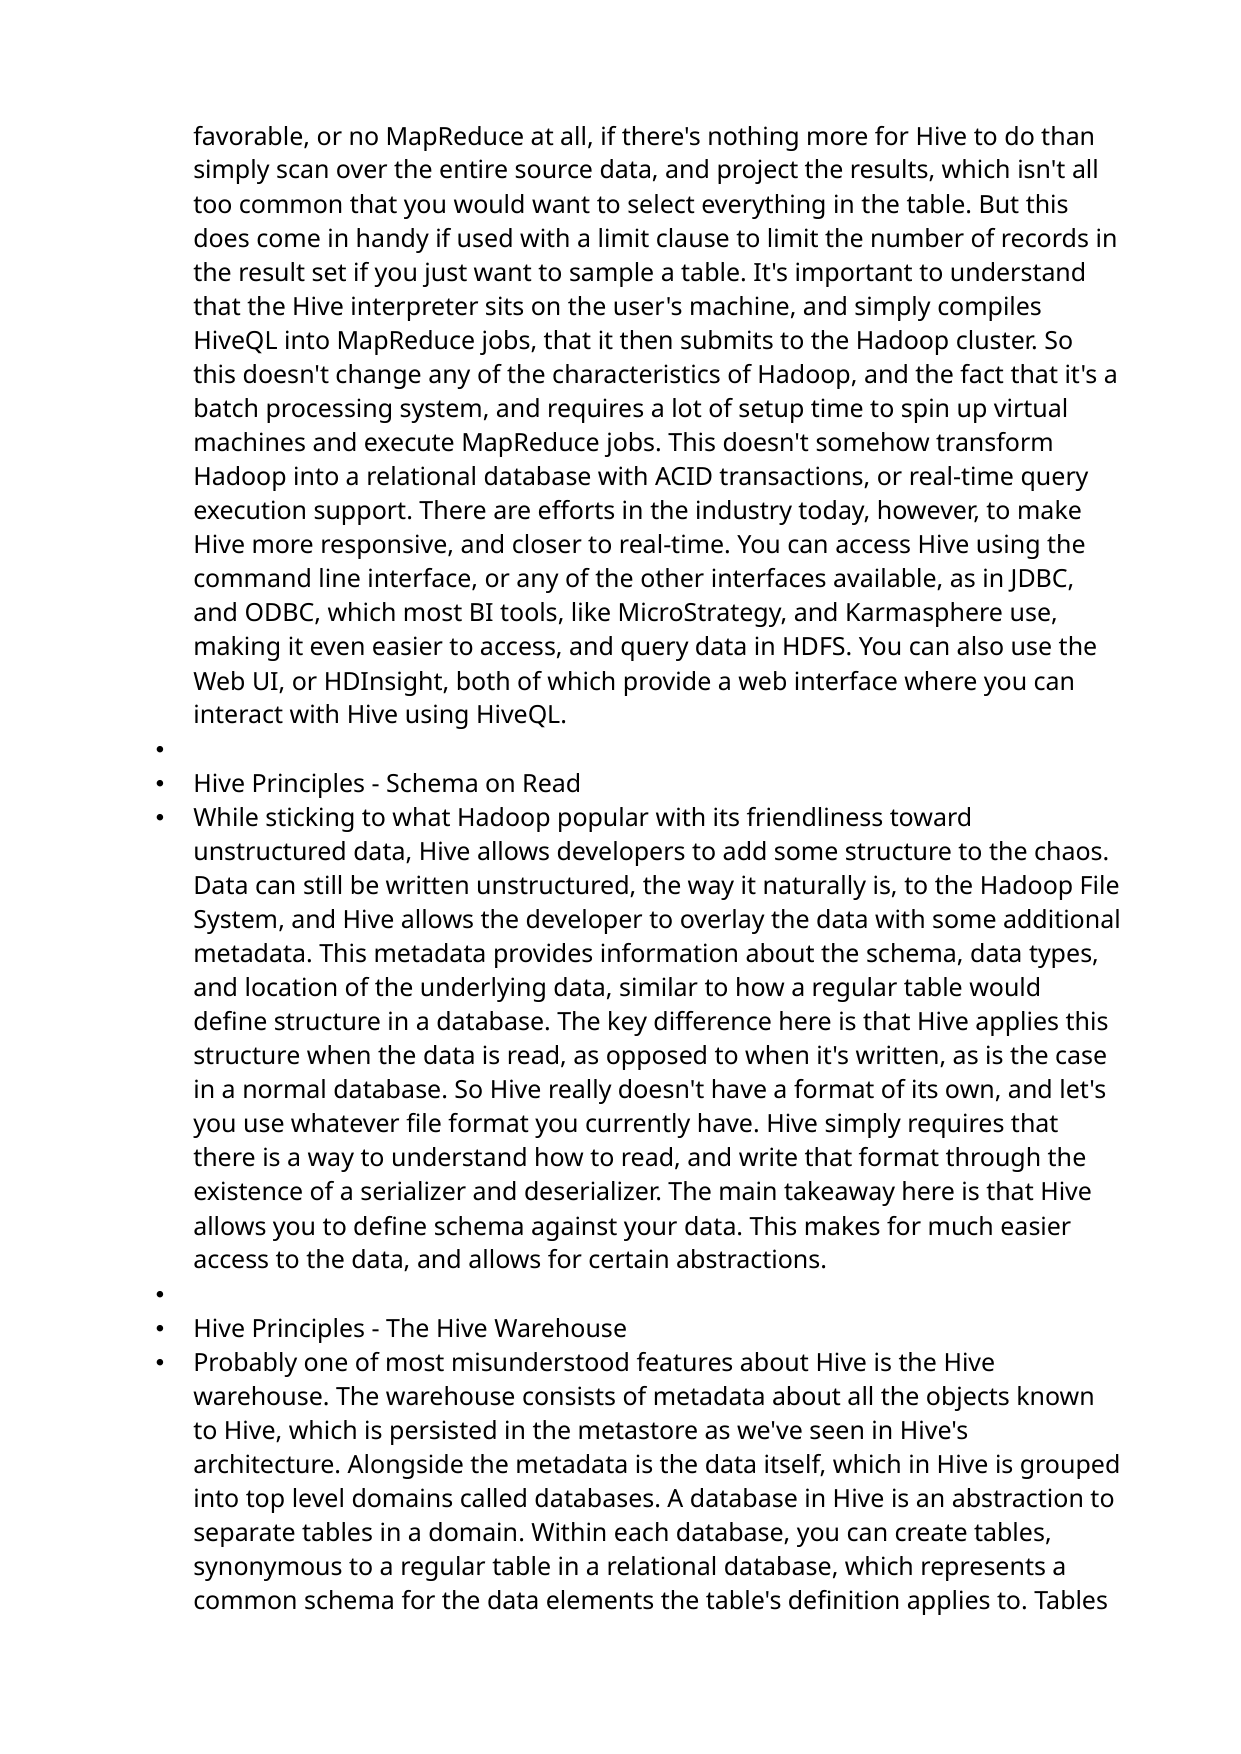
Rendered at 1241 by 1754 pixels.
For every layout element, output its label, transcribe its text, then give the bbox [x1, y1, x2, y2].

list Hive Principles - The Hive Warehouse [156, 1310, 1122, 1344]
list Hive Principles - Schema on Read [156, 765, 1122, 799]
list favorable, or no MapReduce at all, if there's nothing more for Hive to do than simply scan over the entire source data, and project the results, which isn't all too common that you would want to select everything in the table. But this does come in handy if used with a limit clause to limit the number of records in the result set if you just want to sample a table. It's important to understand that the Hive interpreter sits on the user's machine, and simply compiles HiveQL into MapReduce jobs, that it then submits to the Hadoop cluster. So this doesn't change any of the characteristics of Hadoop, and the fact that it's a batch processing system, and requires a lot of setup time to spin up virtual machines and execute MapReduce jobs. This doesn't somehow transform Hadoop into a relational database with ACID transactions, or real-time query execution support. There are efforts in the industry today, however, to make Hive more responsive, and closer to real-time. You can access Hive using the command line interface, or any of the other interfaces available, as in JDBC, and ODBC, which most BI tools, like MicroStrategy, and Karmasphere use, making it even easier to access, and query data in HDFS. You can also use the Web UI, or HDInsight, both of which provide a web interface where you can interact with Hive using HiveQL. [156, 118, 1122, 731]
list While sticking to what Hadoop popular with its friendliness toward unstructured data, Hive allows developers to add some structure to the chaos. Data can still be written unstructured, the way it naturally is, to the Hadoop File System, and Hive allows the developer to overlay the data with some additional metadata. This metadata provides information about the schema, data types, and location of the underlying data, similar to how a regular table would define structure in a database. The key difference here is that Hive applies this structure when the data is read, as opposed to when it's written, as is the case in a normal database. So Hive really doesn't have a format of its own, and let's you use whatever file format you currently have. Hive simply requires that there is a way to understand how to read, and write that format through the existence of a serializer and deserializer. The main takeaway here is that Hive allows you to define schema against your data. This makes for much easier access to the data, and allows for certain abstractions. [156, 799, 1122, 1276]
list Probably one of most misunderstood features about Hive is the Hive warehouse. The warehouse consists of metadata about all the objects known to Hive, which is persisted in the metastore as we've seen in Hive's architecture. Alongside the metadata is the data itself, which in Hive is grouped into top level domains called databases. A database in Hive is an abstraction to separate tables in a domain. Within each database, you can create tables, synonymous to a regular table in a relational database, which represents a common schema for the data elements the table's definition applies to. Tables [156, 1344, 1122, 1617]
